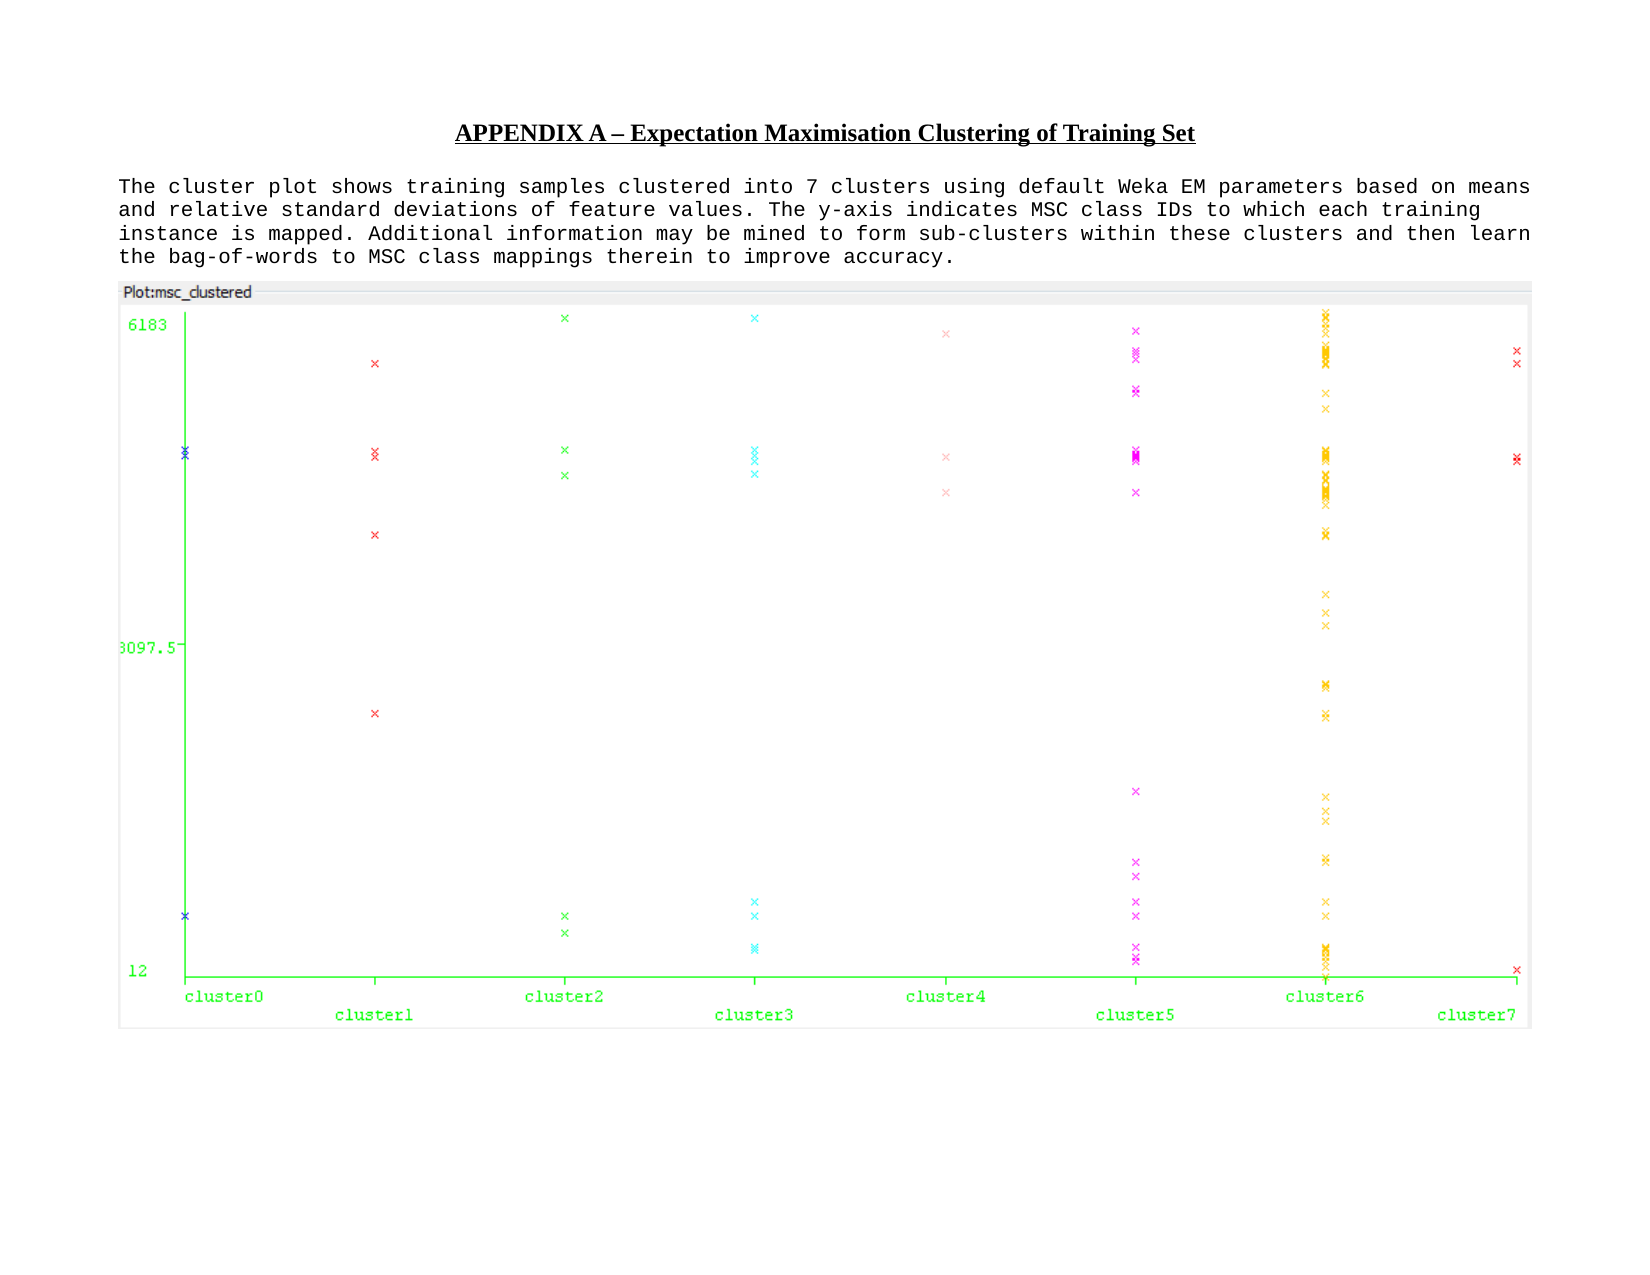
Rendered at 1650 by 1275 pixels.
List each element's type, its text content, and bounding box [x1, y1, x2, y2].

text The cluster plot shows training samples clustered into 7 clusters using default Weka EM parameters based on means and relative standard deviations of feature values. The y-axis indicates MSC class IDs to which each training instance is mapped. Additional information may be mined to form sub-clusters within these clusters and then learn the bag-of-words to MSC class mappings therein to improve accuracy. [118, 176, 1532, 270]
picture [118, 281, 1532, 1029]
text APPENDIX A – Expectation Maximisation Clustering of Training Set [118, 118, 1532, 147]
